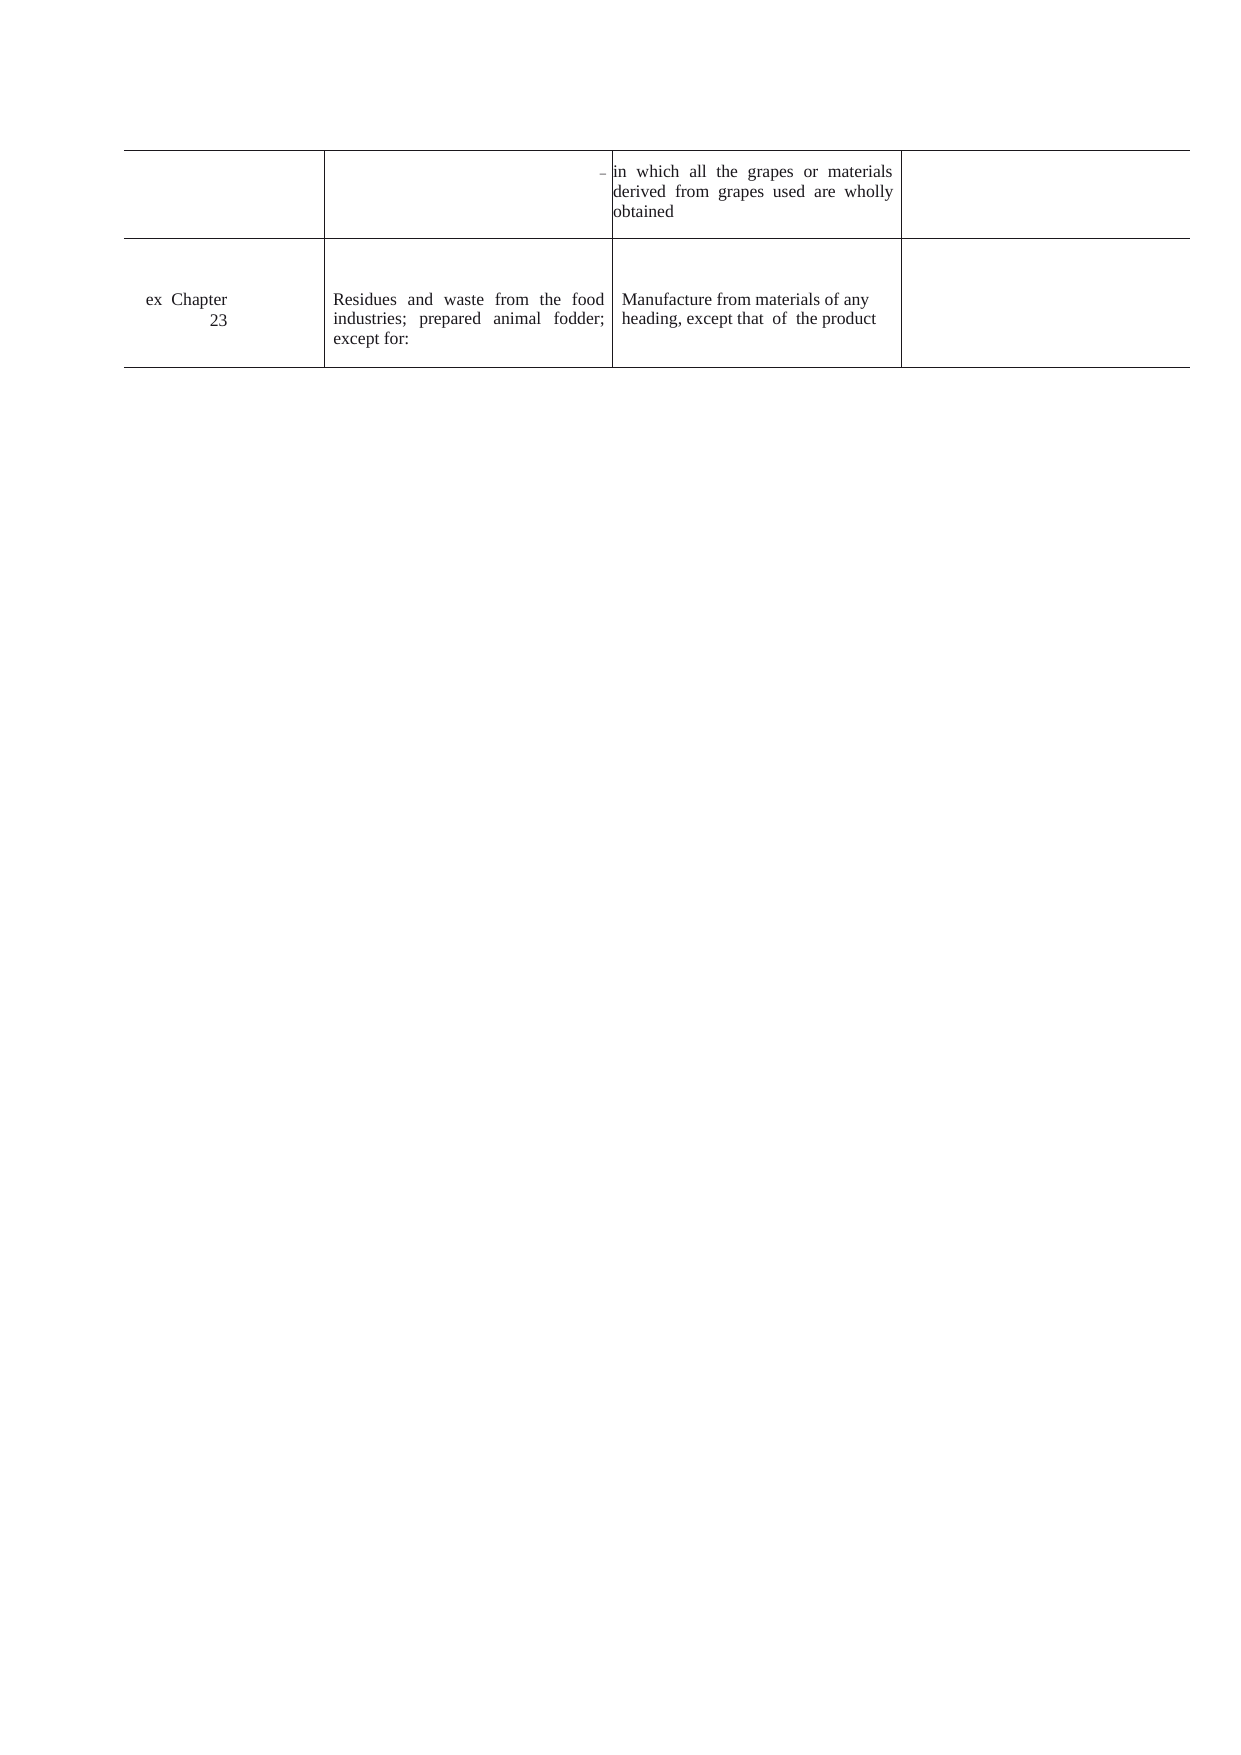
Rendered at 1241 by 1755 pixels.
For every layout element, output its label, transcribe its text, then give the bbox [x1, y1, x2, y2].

table_cell in which all the grapes or materials derived from grapes used are wholly obtained [613, 151, 901, 237]
table_cell [124, 151, 324, 237]
table_cell Residues and waste from the food industries; prepared animal fodder; except for: [325, 239, 612, 367]
table_cell [902, 151, 1190, 237]
table_cell [902, 239, 1190, 367]
table_cell Undenatured ethyl alcohol of an alcoholic strength by volume of less than 80 % vol; spirits, liqueurs and other spirituous beverages [325, 151, 612, 237]
table_cell ex Chapter 23 [124, 239, 324, 367]
table_cell Manufacture from materials of any heading, except that of the product [613, 239, 901, 367]
